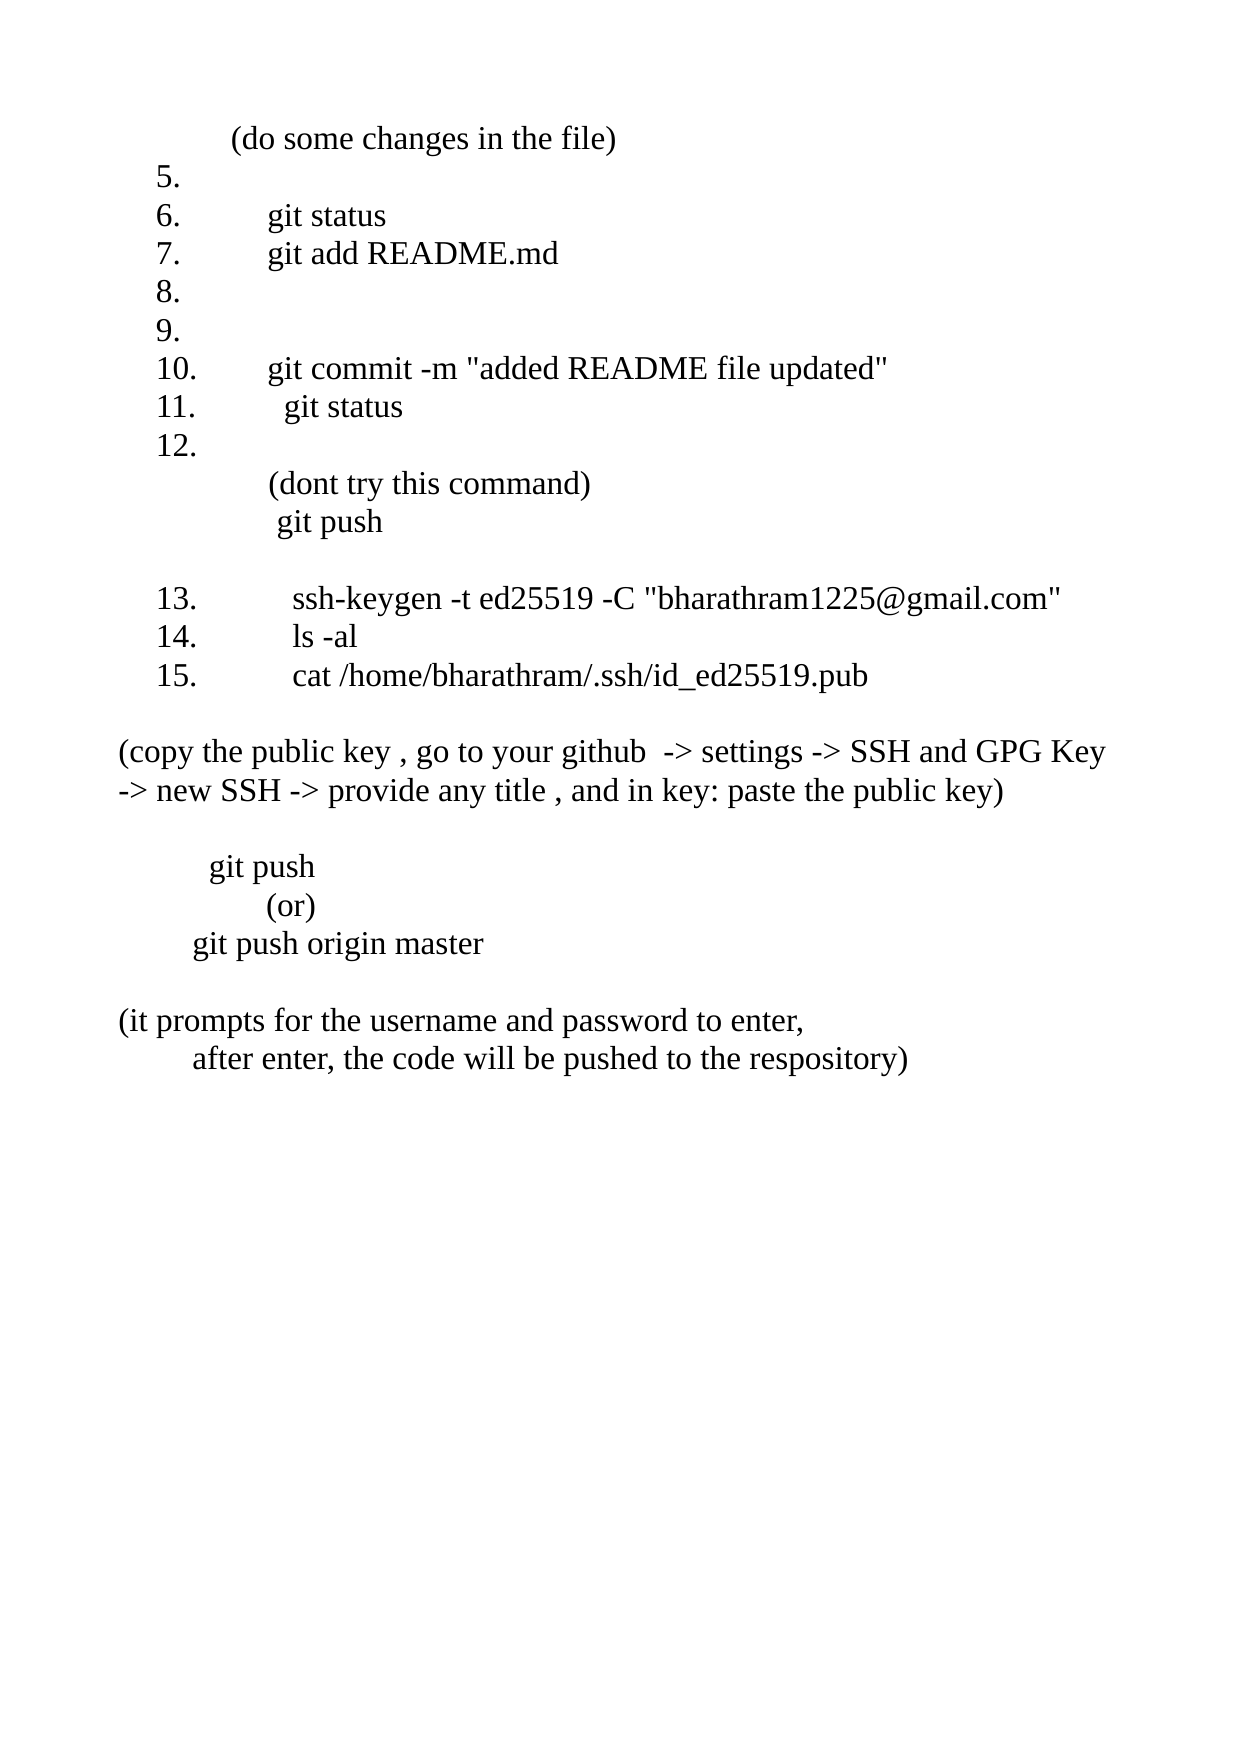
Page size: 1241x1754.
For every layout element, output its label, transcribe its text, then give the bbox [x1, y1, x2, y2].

text (it prompts for the username and password to enter, [118, 1000, 1122, 1038]
list git push [231, 501, 1122, 540]
list git status [156, 195, 1122, 233]
list (do some changes in the file) [193, 118, 1122, 156]
text git push [118, 846, 1122, 885]
list cat /home/bharathram/.ssh/id_ed25519.pub [156, 655, 1122, 693]
text (or) [118, 885, 1122, 923]
list git status [156, 386, 1122, 425]
list ssh-keygen -t ed25519 -C "bharathram1225@gmail.com" [156, 578, 1122, 616]
text after enter, the code will be pushed to the respository) [118, 1038, 1122, 1076]
text git push origin master [118, 923, 1122, 961]
text (copy the public key , go to your github -> settings -> SSH and GPG Key -> new SSH -> provide any title , and in key: paste the public key) [118, 731, 1122, 808]
list ls -al [156, 616, 1122, 655]
list git commit -m "added README file updated" [156, 348, 1122, 386]
list git add README.md [156, 233, 1122, 271]
list (dont try this command) [231, 463, 1122, 501]
